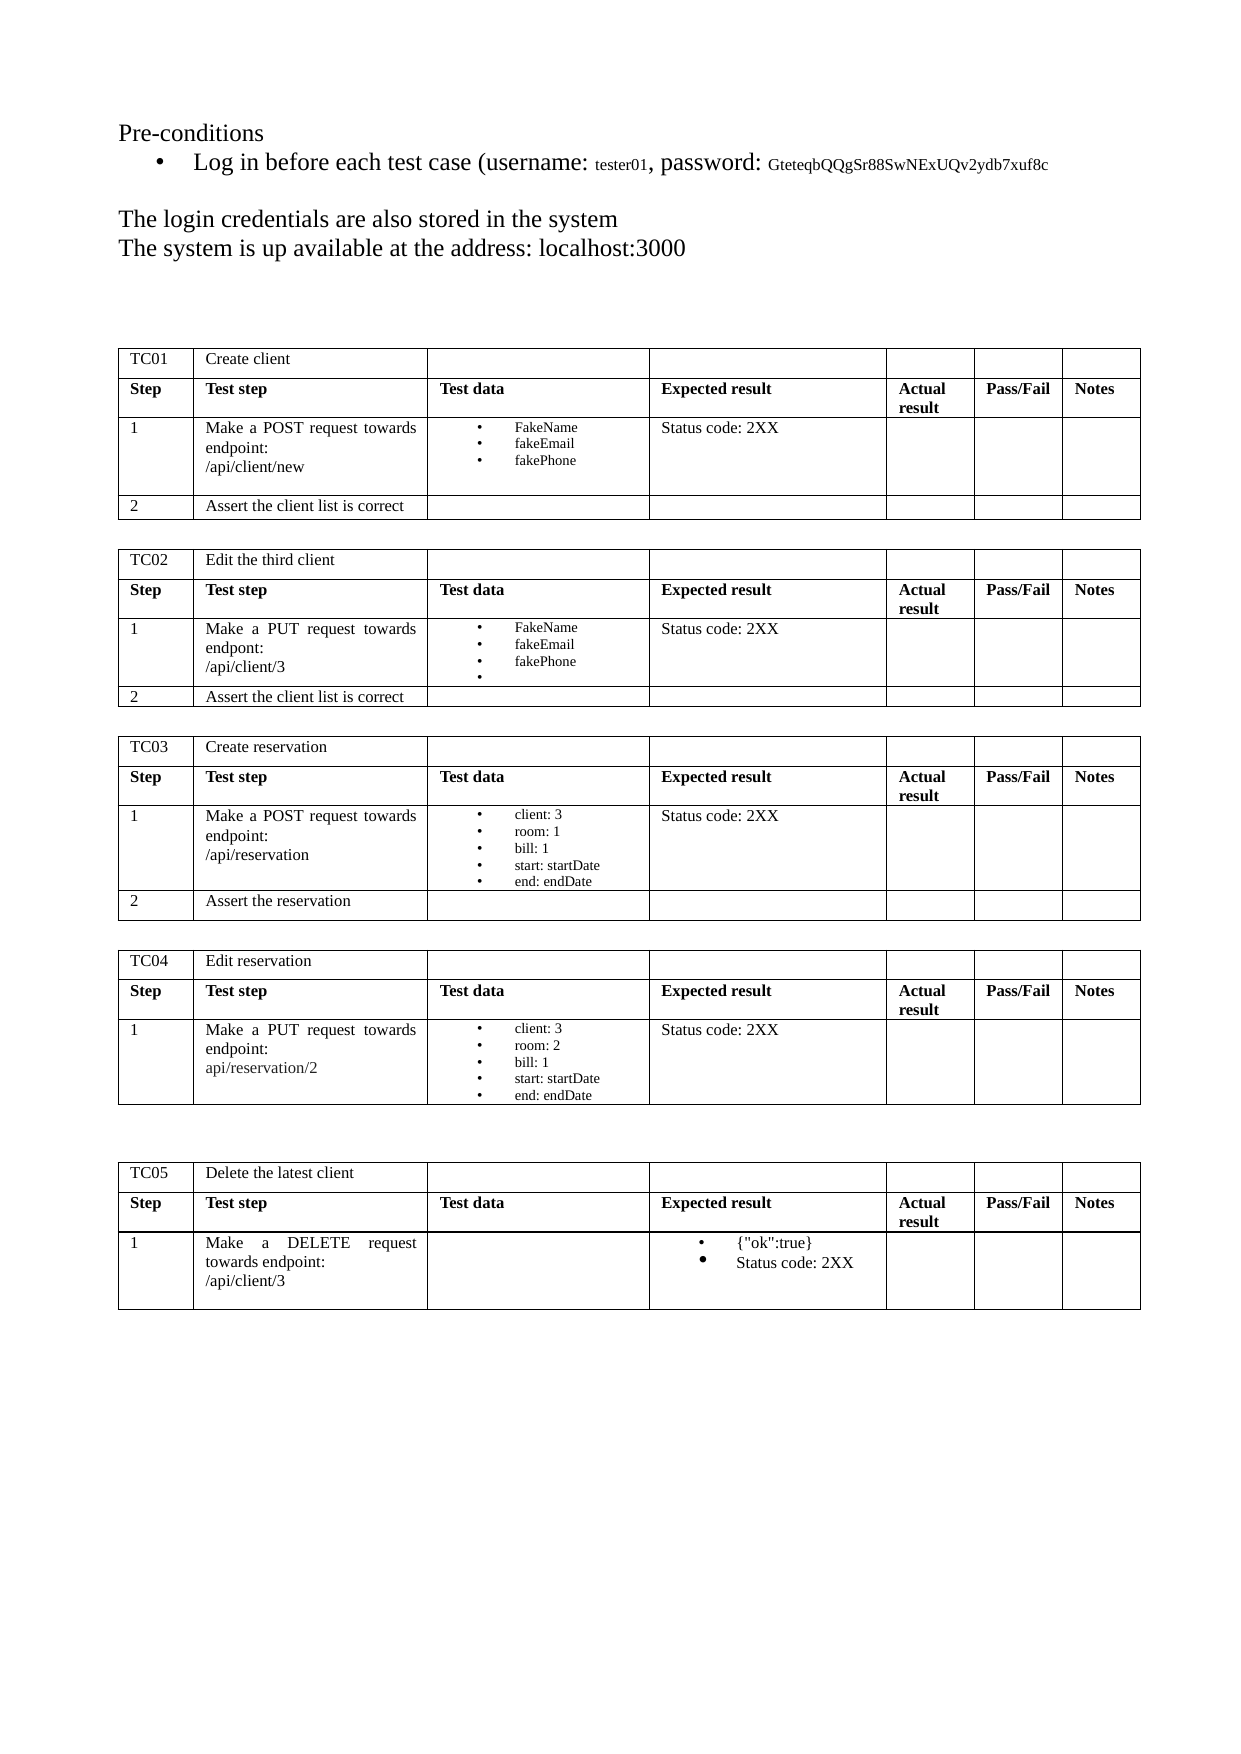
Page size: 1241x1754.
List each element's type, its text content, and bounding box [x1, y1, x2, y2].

table_cell 1 [119, 1020, 193, 1104]
table_cell {"ok":true} Status code: 2XX [650, 1233, 886, 1309]
table_cell 2 [119, 891, 193, 920]
table_cell Pass/Fail [975, 980, 1062, 1019]
table_cell [1063, 687, 1140, 706]
table_cell Test data [428, 1193, 649, 1231]
table_cell [1063, 619, 1140, 686]
table_header [975, 349, 1062, 378]
table_header [975, 1163, 1062, 1192]
table_header [975, 737, 1062, 766]
table_header [887, 550, 974, 578]
table_cell 1 [119, 806, 193, 890]
table_cell [887, 687, 974, 706]
table_cell Test data [428, 980, 649, 1019]
table_cell 1 [119, 619, 193, 686]
table_cell [650, 891, 886, 920]
table_cell Assert the client list is correct [194, 496, 427, 519]
table_cell [975, 687, 1062, 706]
table_cell [650, 496, 886, 519]
table_cell Actual result [887, 379, 974, 417]
table_header [1063, 1163, 1140, 1192]
table_header [1063, 951, 1140, 979]
table_cell [1063, 418, 1140, 495]
table_header [428, 737, 649, 766]
table_cell Test data [428, 580, 649, 618]
table_cell Status code: 2XX [650, 1020, 886, 1104]
table_cell Make a DELETE request towards endpoint: /api/client/3 [194, 1233, 427, 1309]
table_cell Status code: 2XX [650, 418, 886, 495]
table_header [650, 737, 886, 766]
table_cell FakeName fakeEmail fakePhone [428, 619, 649, 686]
table_cell [1063, 1020, 1140, 1104]
table_header [650, 1163, 886, 1192]
table_cell Notes [1063, 379, 1140, 417]
table_cell FakeName fakeEmail fakePhone [428, 418, 649, 495]
table_header [887, 349, 974, 378]
table_cell Notes [1063, 980, 1140, 1019]
table_cell Step [119, 980, 193, 1019]
table_cell [887, 891, 974, 920]
table_cell Actual result [887, 980, 974, 1019]
table_cell client: 3 room: 2 bill: 1 start: startDate end: endDate [428, 1020, 649, 1104]
table_cell [975, 418, 1062, 495]
table_cell [650, 687, 886, 706]
table_cell Test step [194, 980, 427, 1019]
text The login credentials are also stored in the system [118, 204, 1122, 233]
table_cell 1 [119, 1233, 193, 1309]
table_header Edit reservation [194, 951, 427, 979]
table_cell Status code: 2XX [650, 806, 886, 890]
table_cell [428, 891, 649, 920]
table_cell [887, 1020, 974, 1104]
table_cell 2 [119, 687, 193, 706]
table_cell Step [119, 767, 193, 805]
table_cell Status code: 2XX [650, 619, 886, 686]
table_cell Actual result [887, 580, 974, 618]
table_cell [975, 1233, 1062, 1309]
table_header TC03 [119, 737, 193, 766]
table_cell [975, 496, 1062, 519]
table_cell [887, 806, 974, 890]
table_header TC02 [119, 550, 193, 578]
table_header Create client [194, 349, 427, 378]
table_cell [887, 496, 974, 519]
table_cell Expected result [650, 580, 886, 618]
table_cell Actual result [887, 767, 974, 805]
table_cell Make a PUT request towards endpont: /api/client/3 [194, 619, 427, 686]
table_cell Assert the reservation [194, 891, 427, 920]
table_cell Expected result [650, 980, 886, 1019]
table_header [428, 550, 649, 578]
table_header [887, 1163, 974, 1192]
table_cell [975, 891, 1062, 920]
table_cell Make a PUT request towards endpoint: api/reservation/2 [194, 1020, 427, 1104]
table_header [428, 951, 649, 979]
table_header [1063, 349, 1140, 378]
table_cell [887, 1233, 974, 1309]
table_cell Expected result [650, 767, 886, 805]
table_cell Make a POST request towards endpoint: /api/client/new [194, 418, 427, 495]
text Pre-conditions [118, 118, 1122, 147]
table_header [1063, 550, 1140, 578]
table_cell Test step [194, 580, 427, 618]
table_cell Test step [194, 379, 427, 417]
table_header [1063, 737, 1140, 766]
table_cell Step [119, 1193, 193, 1231]
table_header [975, 951, 1062, 979]
table_header Delete the latest client [194, 1163, 427, 1192]
table_cell [1063, 496, 1140, 519]
table_header Edit the third client [194, 550, 427, 578]
table_header Create reservation [194, 737, 427, 766]
table_header [650, 951, 886, 979]
table_cell [975, 619, 1062, 686]
table_cell Actual result [887, 1193, 974, 1231]
table_header [428, 349, 649, 378]
table_cell Notes [1063, 1193, 1140, 1231]
table_cell client: 3 room: 1 bill: 1 start: startDate end: endDate [428, 806, 649, 890]
table_cell Expected result [650, 379, 886, 417]
table_header [650, 550, 886, 578]
table_cell [975, 1020, 1062, 1104]
table_cell Test step [194, 1193, 427, 1231]
table_cell [887, 619, 974, 686]
table_cell Pass/Fail [975, 580, 1062, 618]
table_header TC01 [119, 349, 193, 378]
table_header [975, 550, 1062, 578]
table_cell Pass/Fail [975, 767, 1062, 805]
table_header [887, 951, 974, 979]
table_cell Test data [428, 379, 649, 417]
table_cell [428, 496, 649, 519]
table_cell 2 [119, 496, 193, 519]
table_cell [887, 418, 974, 495]
table_cell [428, 1233, 649, 1309]
table_cell Expected result [650, 1193, 886, 1231]
table_header TC04 [119, 951, 193, 979]
table_header [887, 737, 974, 766]
table_cell Step [119, 379, 193, 417]
table_cell Assert the client list is correct [194, 687, 427, 706]
table_header TC05 [119, 1163, 193, 1192]
table_cell Test data [428, 767, 649, 805]
table_cell Test step [194, 767, 427, 805]
table_cell Step [119, 580, 193, 618]
table_cell [975, 806, 1062, 890]
table_cell 1 [119, 418, 193, 495]
table_cell Pass/Fail [975, 379, 1062, 417]
table_cell Notes [1063, 767, 1140, 805]
table_cell Notes [1063, 580, 1140, 618]
table_header [650, 349, 886, 378]
table_header [428, 1163, 649, 1192]
table_cell [428, 687, 649, 706]
text The system is up available at the address: localhost:3000 [118, 233, 1122, 262]
table_cell Pass/Fail [975, 1193, 1062, 1231]
table_cell [1063, 891, 1140, 920]
table_cell [1063, 1233, 1140, 1309]
table_cell Make a POST request towards endpoint: /api/reservation [194, 806, 427, 890]
list Log in before each test case (username: tester01, password: GteteqbQQgSr88SwNExUQv2ydb7xuf8c [156, 147, 1122, 176]
table_cell [1063, 806, 1140, 890]
